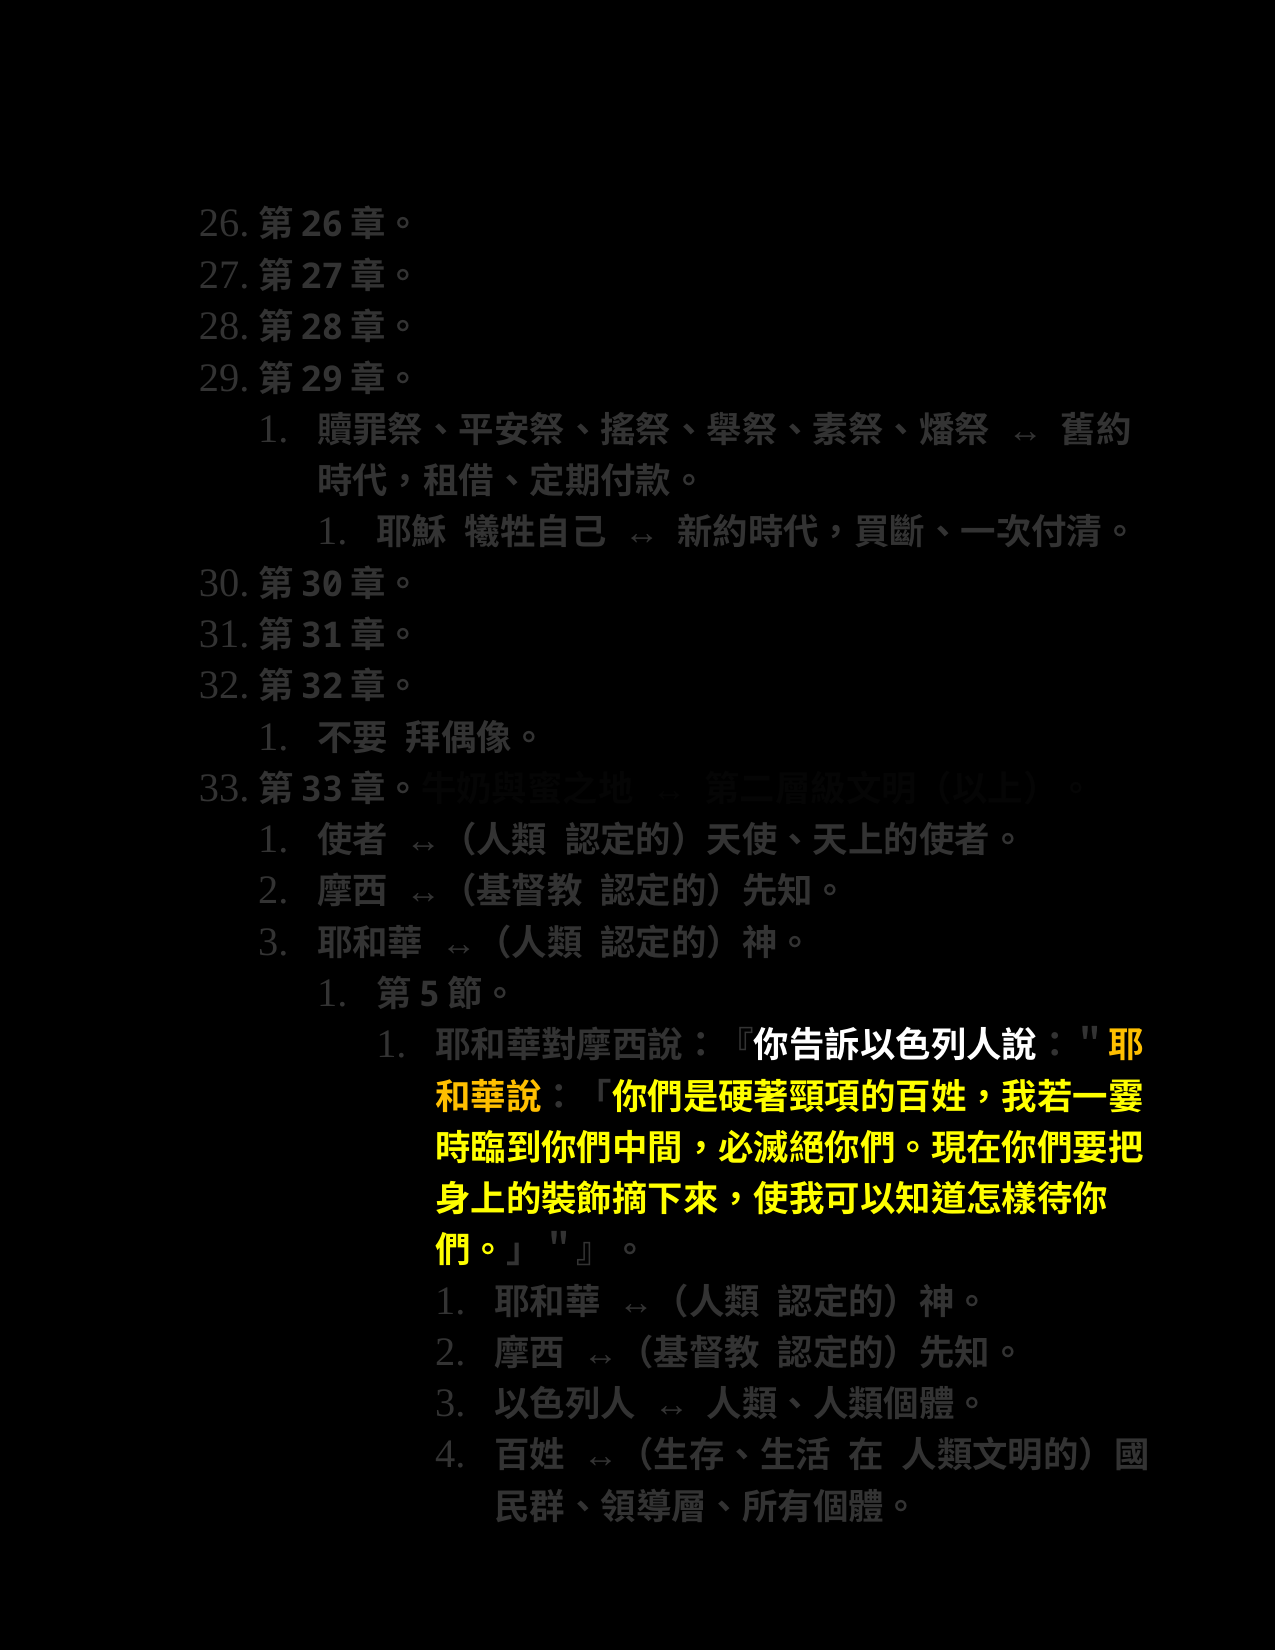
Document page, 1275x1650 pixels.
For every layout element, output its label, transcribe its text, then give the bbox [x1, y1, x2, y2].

list 耶和華 ↔（人類 認定的）神。 [435, 1273, 1157, 1324]
list 第28章。 [199, 298, 1157, 350]
list 摩西 ↔（基督教 認定的）先知。 [435, 1324, 1157, 1376]
list 第5節。 [317, 965, 1157, 1017]
list 以色列人 ↔ 人類、人類個體。 [435, 1376, 1157, 1427]
list 不要 拜偶像。 [258, 709, 1157, 760]
list 耶和華對摩西說：『你告訴以色列人說：＂耶和華說：「你們是硬著頸項的百姓，我若一霎時臨到你們中間，必滅絕你們。現在你們要把身上的裝飾摘下來，使我可以知道怎樣待你們。」＂』。 [376, 1017, 1157, 1273]
list 百姓 ↔（生存、生活 在 人類文明的）國民群、領導層、所有個體。 [435, 1427, 1157, 1529]
list 第31章。 [199, 606, 1157, 658]
list 第30章。 [199, 555, 1157, 606]
list 摩西 ↔（基督教 認定的）先知。 [258, 863, 1157, 914]
list 贖罪祭、平安祭、搖祭、舉祭、素祭、燔祭 ↔ 舊約時代，租借、定期付款。 [258, 401, 1157, 504]
list 耶和華 ↔（人類 認定的）神。 [258, 914, 1157, 965]
list 耶穌 犧牲自己 ↔ 新約時代，買斷、一次付清。 [317, 504, 1157, 555]
list 使者 ↔（人類 認定的）天使、天上的使者。 [258, 812, 1157, 863]
list 第27章。 [199, 247, 1157, 298]
list 第26章。 [199, 196, 1157, 247]
list 第29章。 [199, 350, 1157, 401]
list 第33章。牛奶與蜜之地 ↔ 第二層級文明（以上）。 [199, 760, 1157, 812]
list 第32章。 [199, 658, 1157, 709]
